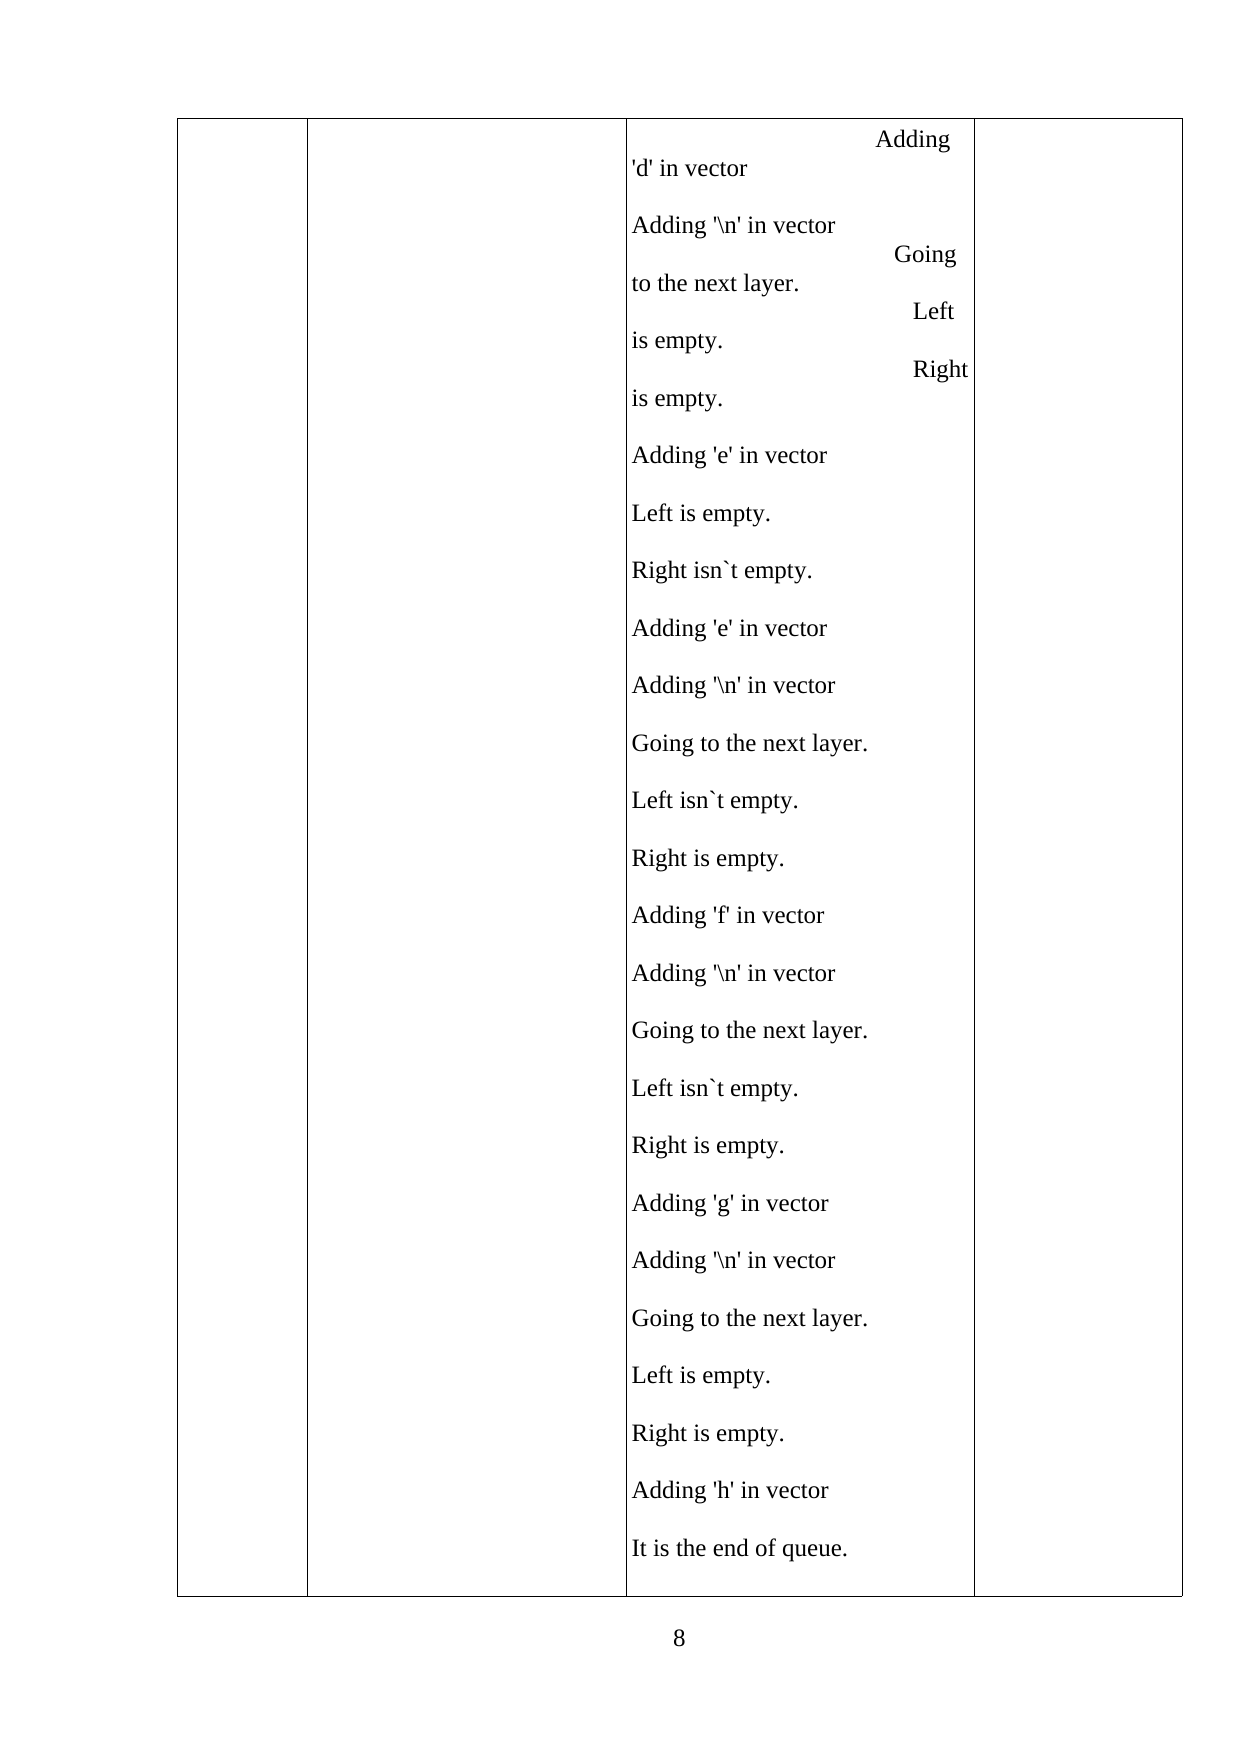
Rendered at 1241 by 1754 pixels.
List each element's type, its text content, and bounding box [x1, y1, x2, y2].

table_cell [975, 119, 1182, 1596]
table_cell [178, 119, 307, 1596]
table_cell [308, 119, 626, 1596]
table_cell Adding 'd' in vector Adding '\n' in vector Going to the next layer. Left is empty. Right is empty. Adding 'e' in vector Left is empty. Right isn`t empty. Adding 'e' in vector Adding '\n' in vector Going to the next layer. Left isn`t empty. Right is empty. Adding 'f' in vector Adding '\n' in vector Going to the next layer. Left isn`t empty. Right is empty. Adding 'g' in vector Adding '\n' in vector Going to the next layer. Left is empty. Right is empty. Adding 'h' in vector It is the end of queue. [627, 119, 974, 1596]
